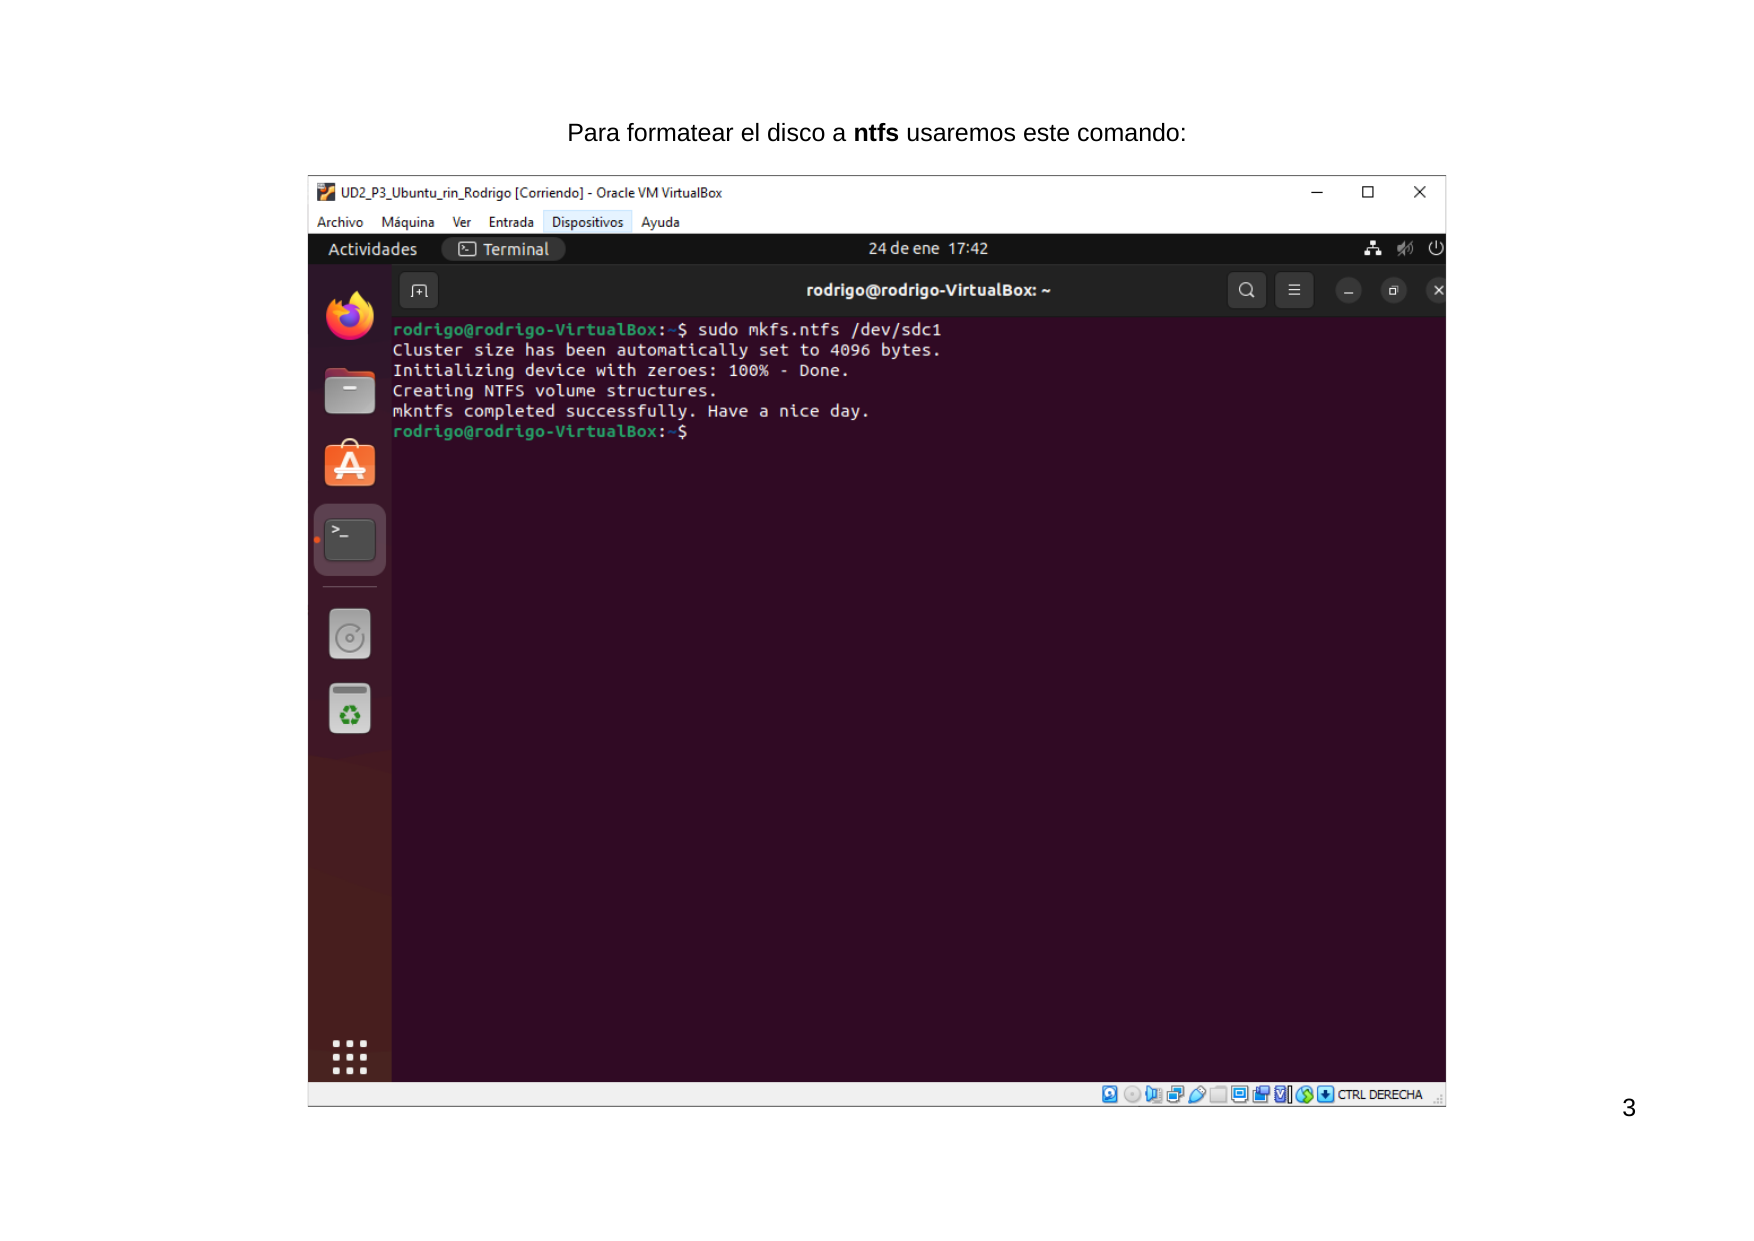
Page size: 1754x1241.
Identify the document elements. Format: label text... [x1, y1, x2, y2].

picture [307, 175, 1447, 1107]
text Para formatear el disco a ntfs usaremos este comando: [118, 118, 1636, 147]
